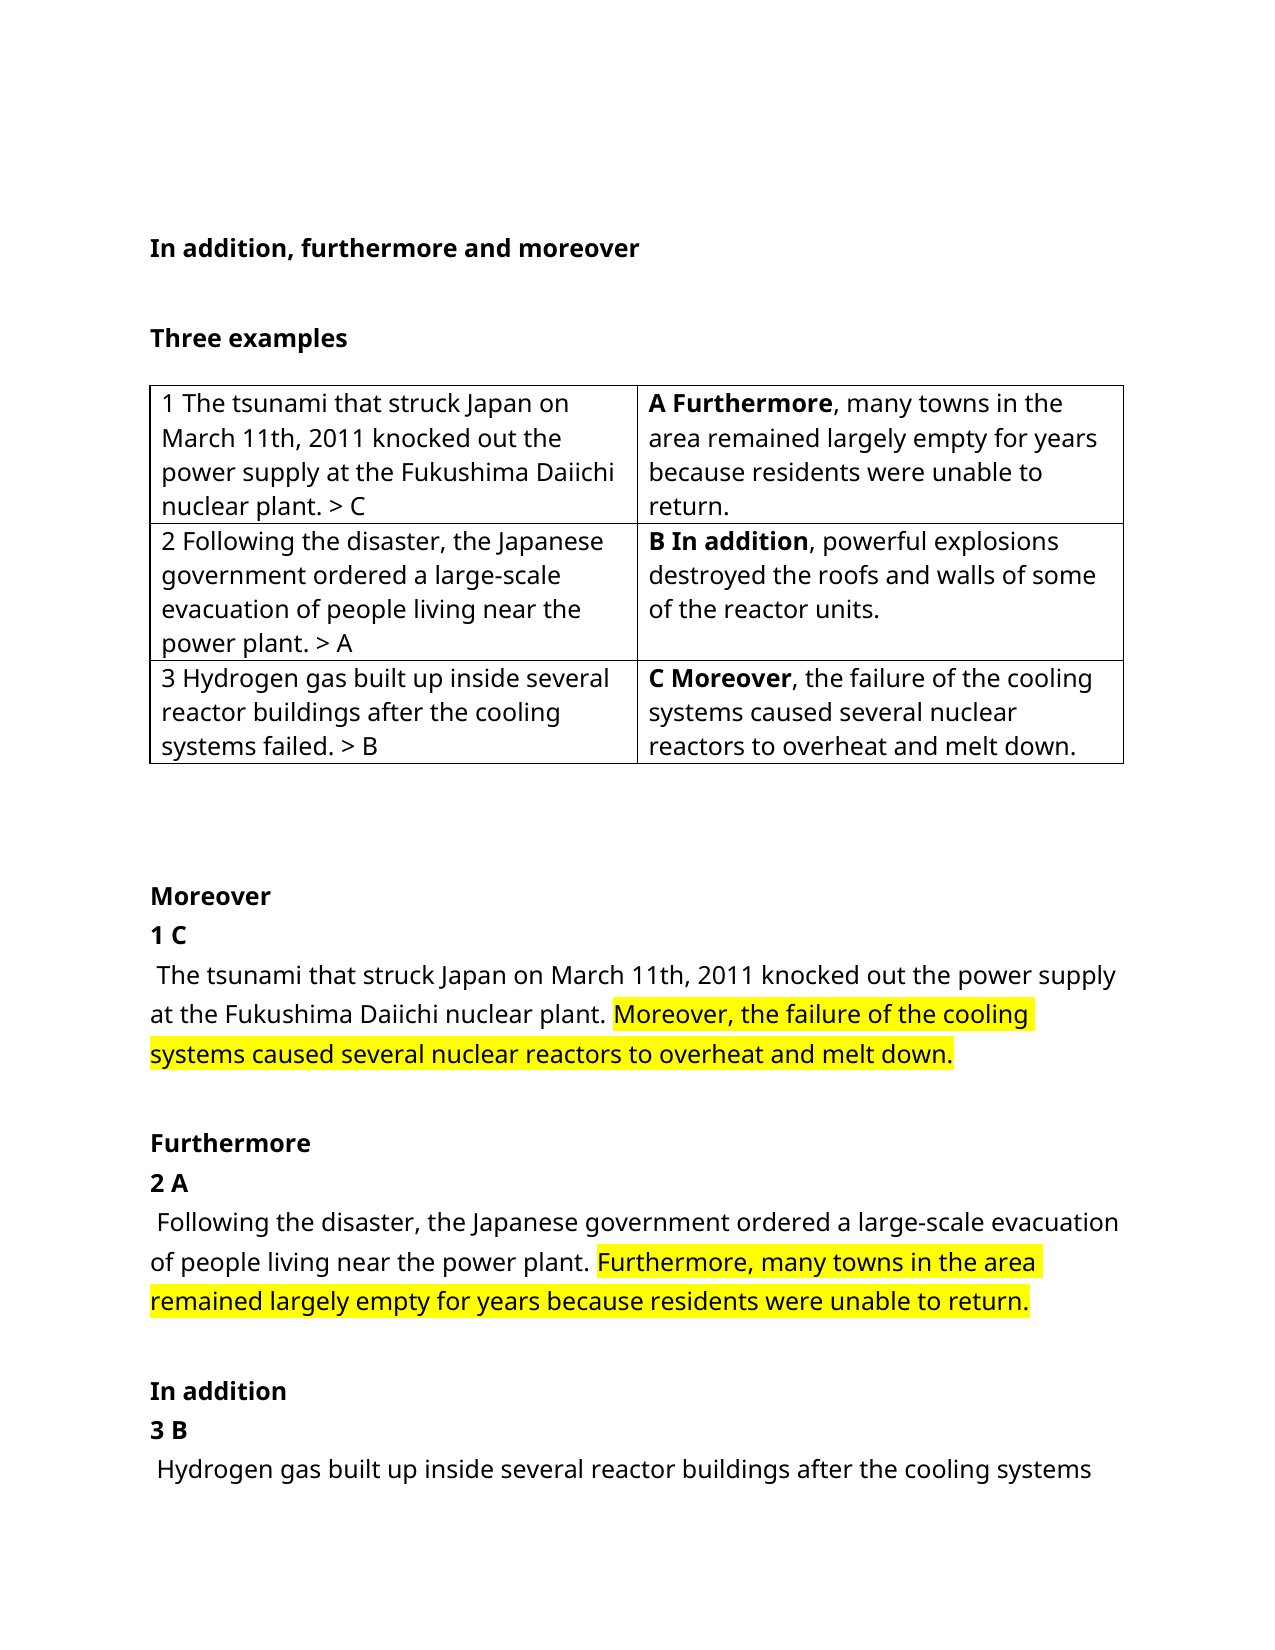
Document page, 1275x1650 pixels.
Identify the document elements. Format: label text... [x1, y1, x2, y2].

table_cell B In addition, powerful explosions destroyed the roofs and walls of some of the reactor units. [638, 524, 1123, 660]
table_header 1 The tsunami that struck Japan on March 11th, 2011 knocked out the power supply at the Fukushima Daiichi nuclear plant. > C [151, 386, 637, 522]
table_cell 3 Hydrogen gas built up inside several reactor buildings after the cooling systems failed. > B [151, 661, 637, 763]
text In addition, furthermore and moreover [150, 231, 1125, 265]
text In addition 3 B Hydrogen gas built up inside several reactor buildings after the cooling systems [150, 1373, 1125, 1486]
table_cell C Moreover, the failure of the cooling systems caused several nuclear reactors to overheat and melt down. [638, 661, 1123, 763]
table_header A Furthermore, many towns in the area remained largely empty for years because residents were unable to return. [638, 386, 1123, 522]
text Furthermore 2 A Following the disaster, the Japanese government ordered a large-scale evacuation of people living near the power plant. Furthermore, many towns in the area remained largely empty for years because residents were unable to return. [150, 1126, 1125, 1318]
table_cell 2 Following the disaster, the Japanese government ordered a large-scale evacuation of people living near the power plant. > A [151, 524, 637, 660]
text Moreover 1 C The tsunami that struck Japan on March 11th, 2011 knocked out the power supply at the Fukushima Daiichi nuclear plant. Moreover, the failure of the cooling systems caused several nuclear reactors to overheat and melt down. [150, 878, 1125, 1070]
text Three examples [150, 321, 1125, 355]
